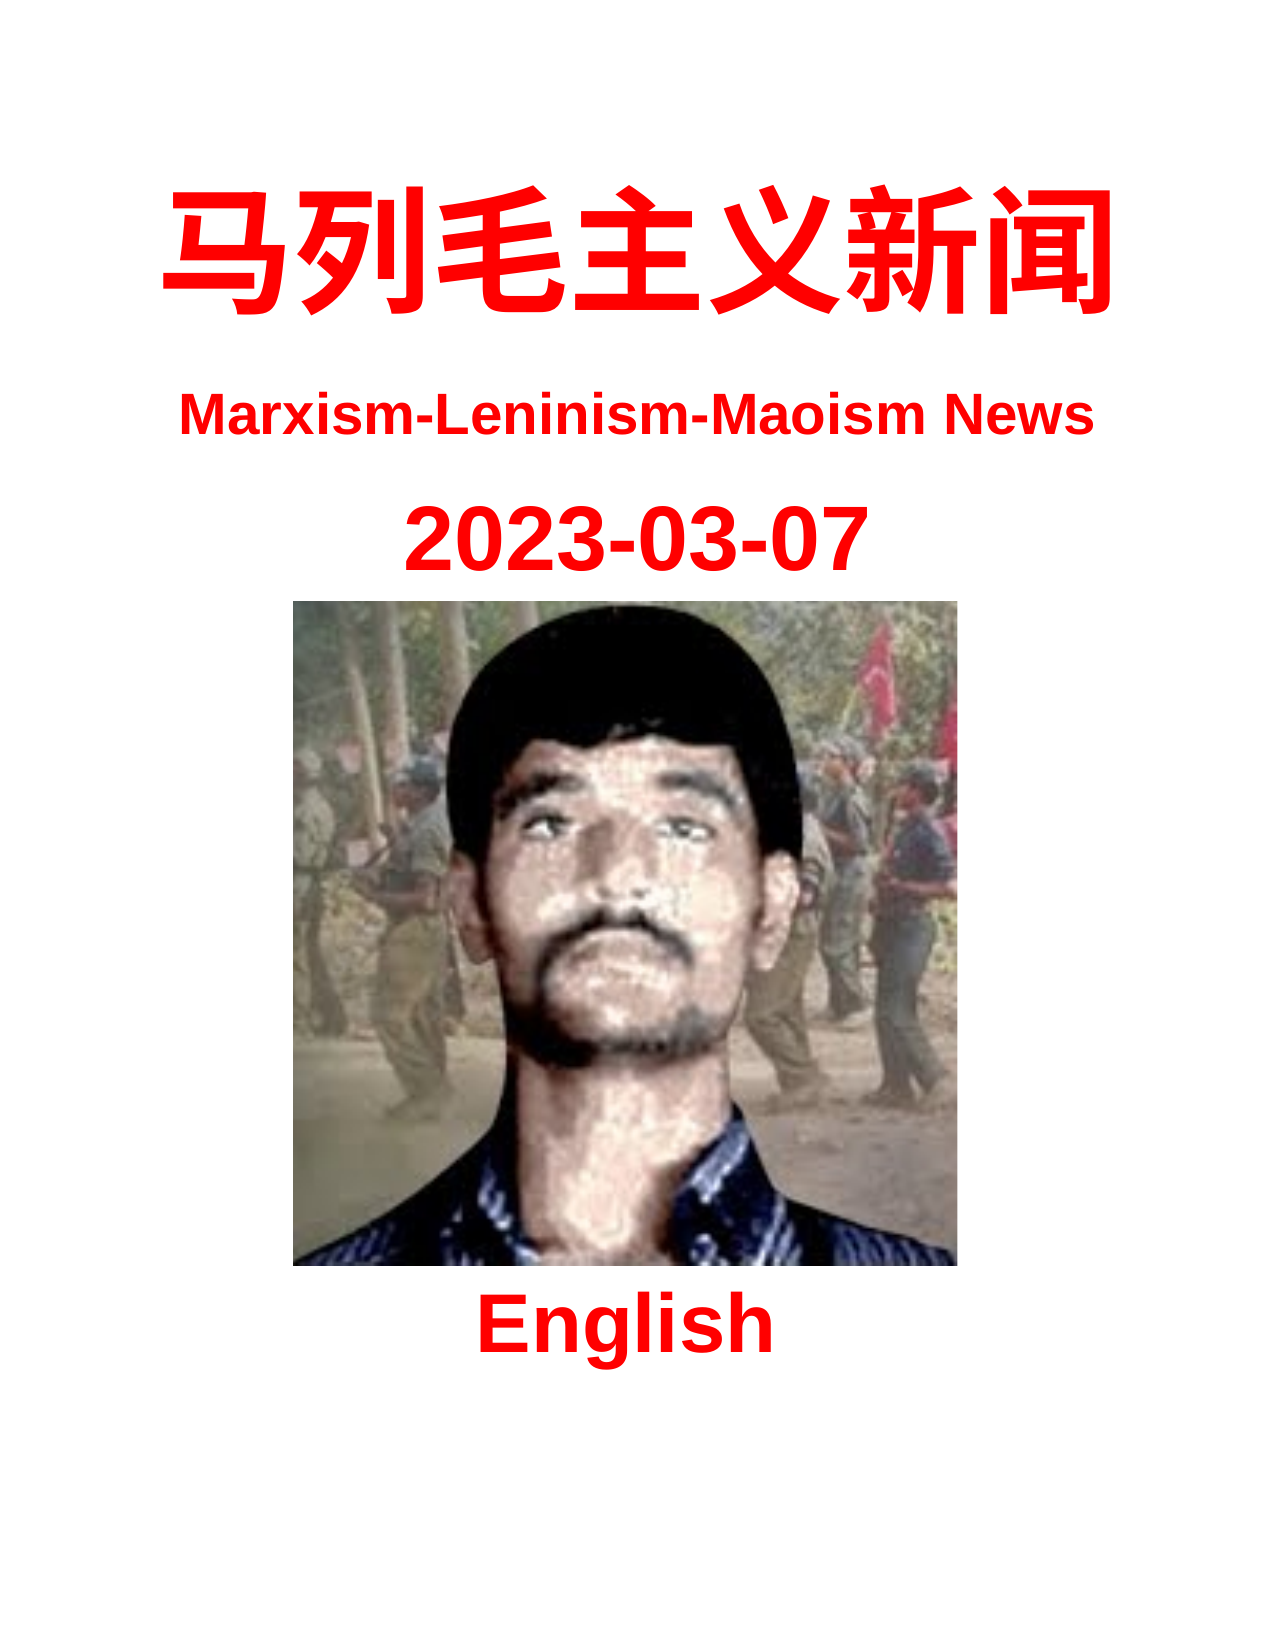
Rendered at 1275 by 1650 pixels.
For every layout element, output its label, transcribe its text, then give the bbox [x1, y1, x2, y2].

picture [293, 601, 958, 1266]
subtitle 马列毛主义新闻 [118, 143, 1157, 342]
subtitle Marxism-Leninism-Maoism News [118, 380, 1157, 447]
subtitle English [118, 1274, 1157, 1370]
subtitle 2023-03-07 [118, 484, 1157, 590]
